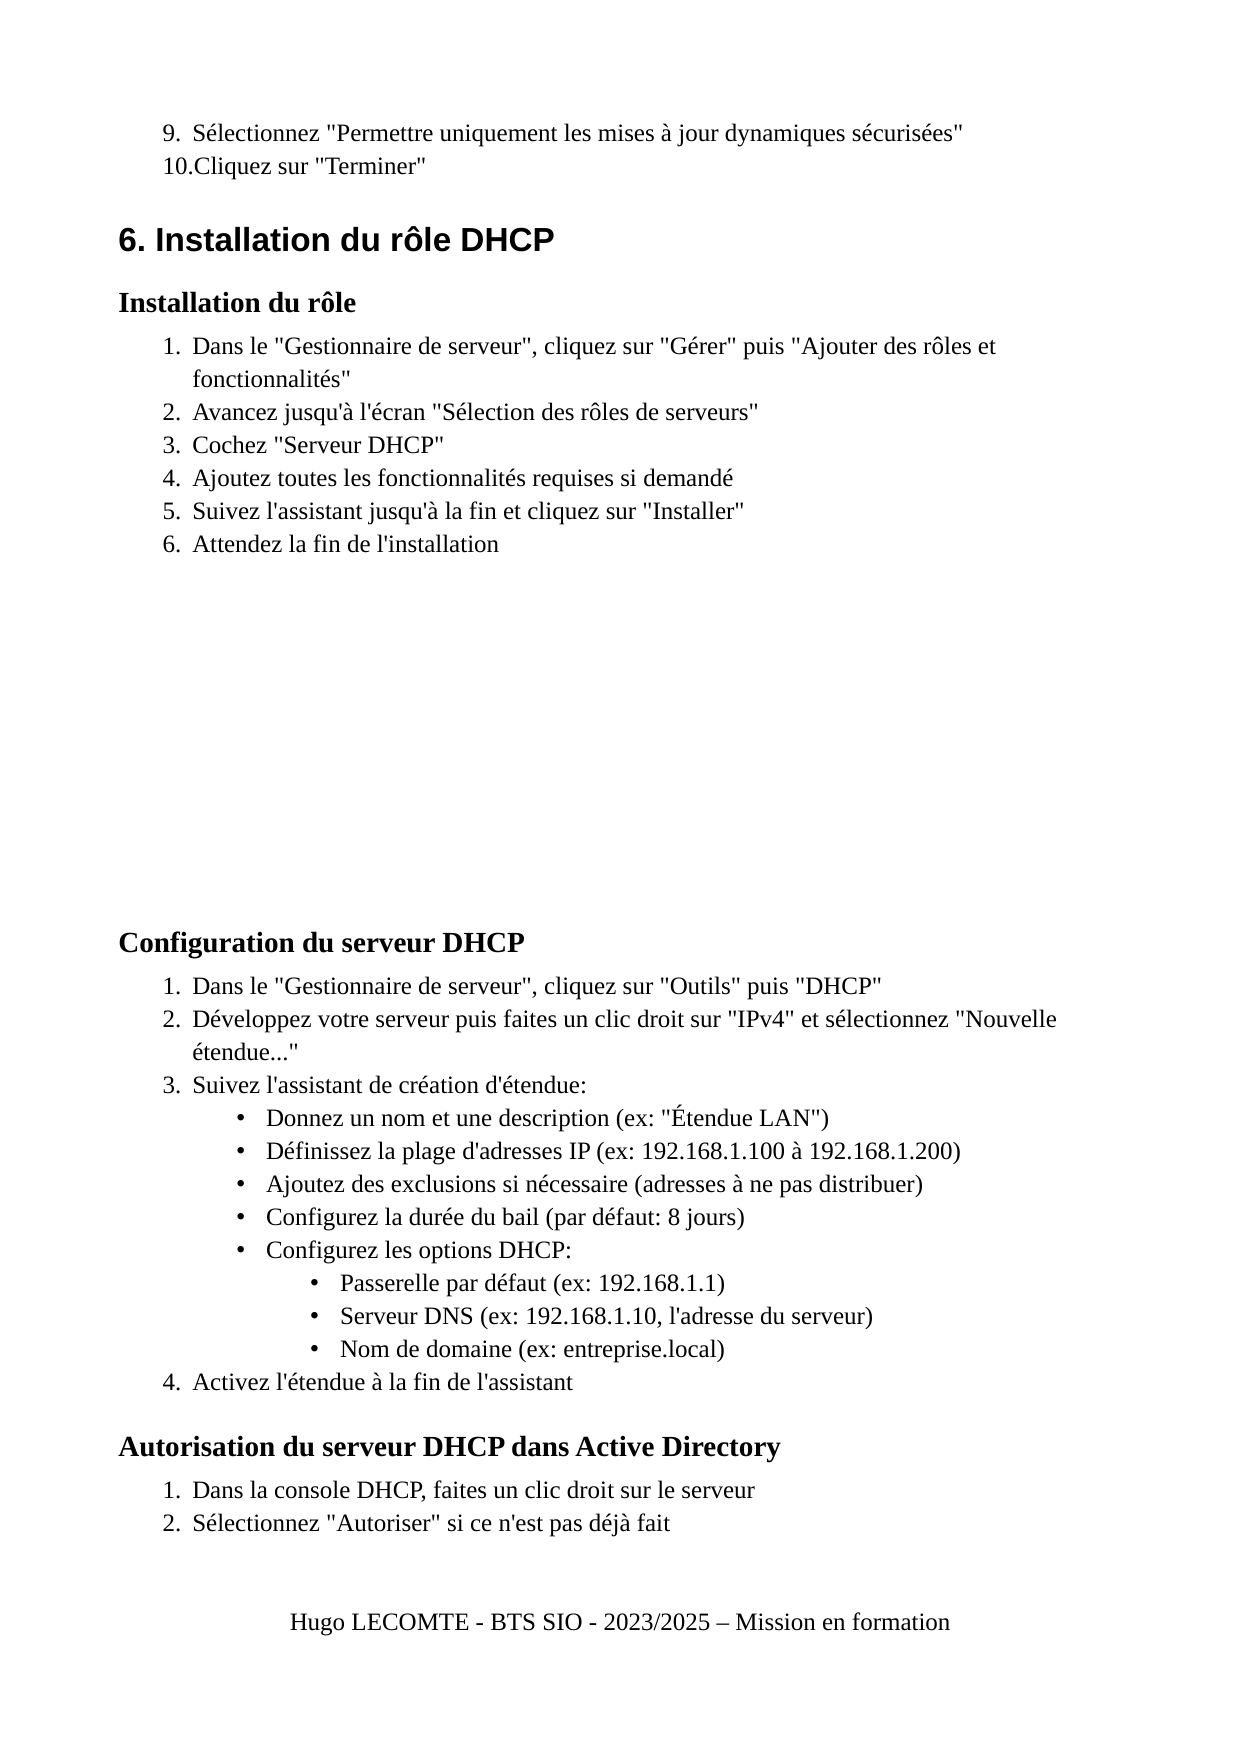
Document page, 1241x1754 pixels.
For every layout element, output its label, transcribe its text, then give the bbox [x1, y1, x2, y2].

list Configurez la durée du bail (par défaut: 8 jours) [236, 1202, 1122, 1231]
list Définissez la plage d'adresses IP (ex: 192.168.1.100 à 192.168.1.200) [236, 1136, 1122, 1164]
list Dans le "Gestionnaire de serveur", cliquez sur "Gérer" puis "Ajouter des rôles et fonctionnalités" [162, 331, 1122, 393]
list Passerelle par défaut (ex: 192.168.1.1) [310, 1268, 1122, 1297]
list Développez votre serveur puis faites un clic droit sur "IPv4" et sélectionnez "Nouvelle étendue..." [162, 1004, 1122, 1066]
list Cliquez sur "Terminer" [162, 151, 1122, 180]
list Nom de domaine (ex: entreprise.local) [310, 1334, 1122, 1363]
list Suivez l'assistant de création d'étendue: [162, 1070, 1122, 1098]
list Serveur DNS (ex: 192.168.1.10, l'adresse du serveur) [310, 1301, 1122, 1330]
list Sélectionnez "Permettre uniquement les mises à jour dynamiques sécurisées" [162, 118, 1122, 147]
list Cochez "Serveur DHCP" [162, 430, 1122, 459]
list Ajoutez toutes les fonctionnalités requises si demandé [162, 463, 1122, 492]
list Configurez les options DHCP: [236, 1235, 1122, 1264]
list Donnez un nom et une description (ex: "Étendue LAN") [236, 1103, 1122, 1132]
list Activez l'étendue à la fin de l'assistant [162, 1367, 1122, 1396]
list Attendez la fin de l'installation [162, 529, 1122, 558]
list Avancez jusqu'à l'écran "Sélection des rôles de serveurs" [162, 397, 1122, 426]
subtitle Installation du rôle [118, 285, 1122, 319]
subtitle 6. Installation du rôle DHCP [118, 219, 1122, 258]
subtitle Autorisation du serveur DHCP dans Active Directory [118, 1429, 1122, 1463]
list Ajoutez des exclusions si nécessaire (adresses à ne pas distribuer) [236, 1169, 1122, 1198]
list Suivez l'assistant jusqu'à la fin et cliquez sur "Installer" [162, 496, 1122, 525]
list Dans le "Gestionnaire de serveur", cliquez sur "Outils" puis "DHCP" [162, 971, 1122, 999]
list Sélectionnez "Autoriser" si ce n'est pas déjà fait [162, 1508, 1122, 1537]
list Dans la console DHCP, faites un clic droit sur le serveur [162, 1475, 1122, 1504]
subtitle Configuration du serveur DHCP [118, 925, 1122, 958]
